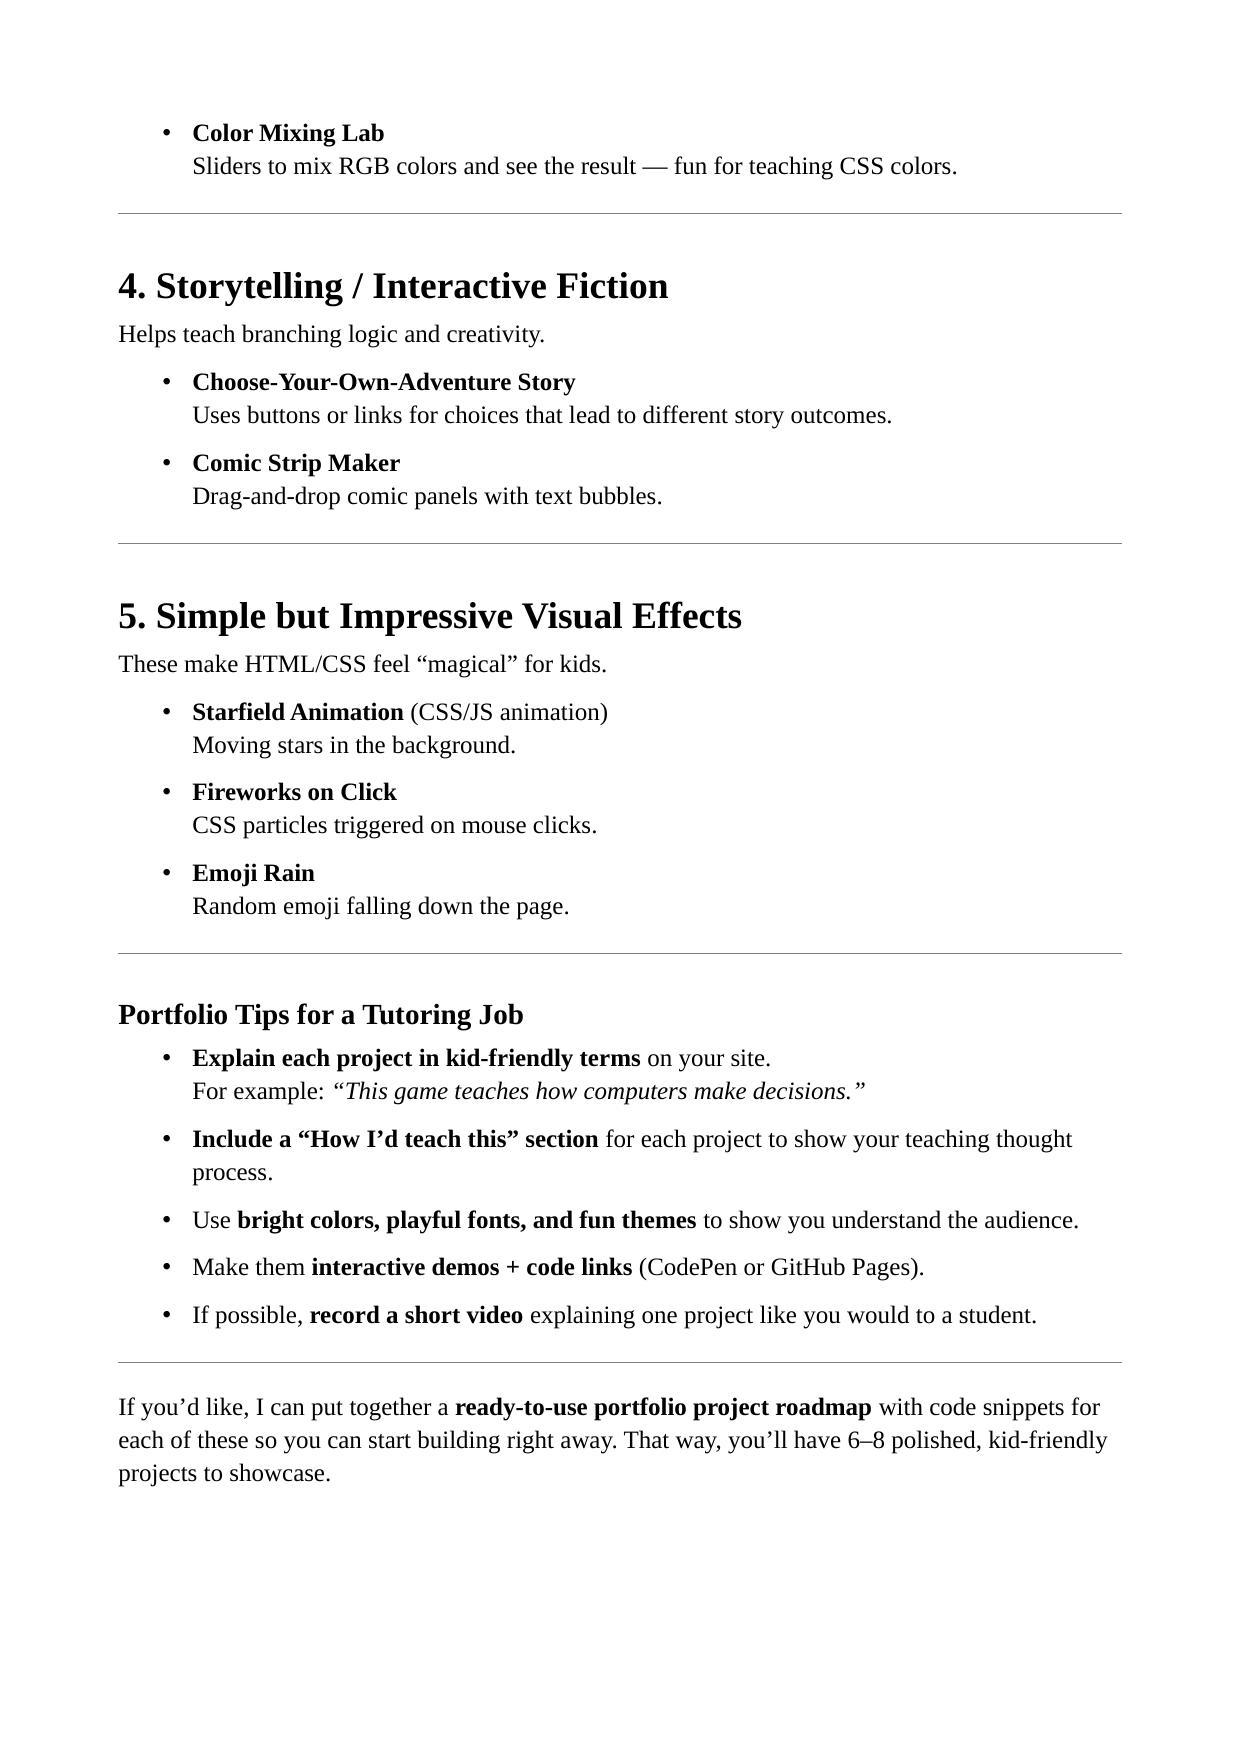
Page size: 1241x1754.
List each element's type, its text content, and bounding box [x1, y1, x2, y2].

subtitle 4. Storytelling / Interactive Fiction [118, 264, 1122, 307]
text These make HTML/CSS feel “magical” for kids. [118, 649, 1122, 678]
subtitle 5. Simple but Impressive Visual Effects [118, 593, 1122, 637]
list Comic Strip Maker Drag-and-drop comic panels with text bubbles. [162, 448, 1122, 509]
list If possible, record a short video explaining one project like you would to a student. [162, 1300, 1122, 1329]
subtitle Portfolio Tips for a Tutoring Job [118, 997, 1122, 1031]
list Make them interactive demos + code links (CodePen or GitHub Pages). [162, 1252, 1122, 1281]
list Fireworks on Click CSS particles triggered on mouse clicks. [162, 777, 1122, 839]
list Choose-Your-Own-Adventure Story Uses buttons or links for choices that lead to different story outcomes. [162, 367, 1122, 429]
list Use bright colors, playful fonts, and fun themes to show you understand the audience. [162, 1205, 1122, 1233]
list Include a “How I’d teach this” section for each project to show your teaching thought process. [162, 1124, 1122, 1186]
list Emoji Rain Random emoji falling down the page. [162, 858, 1122, 920]
text If you’d like, I can put together a ready-to-use portfolio project roadmap with code snippets for each of these so you can start building right away. That way, you’ll have 6–8 polished, kid-friendly projects to showcase. [118, 1392, 1122, 1487]
list Starfield Animation (CSS/JS animation) Moving stars in the background. [162, 697, 1122, 758]
list Color Mixing Lab Sliders to mix RGB colors and see the result — fun for teaching CSS colors. [162, 118, 1122, 180]
text Helps teach branching logic and creativity. [118, 319, 1122, 348]
list Explain each project in kid-friendly terms on your site. For example: “This game teaches how computers make decisions.” [162, 1043, 1122, 1105]
